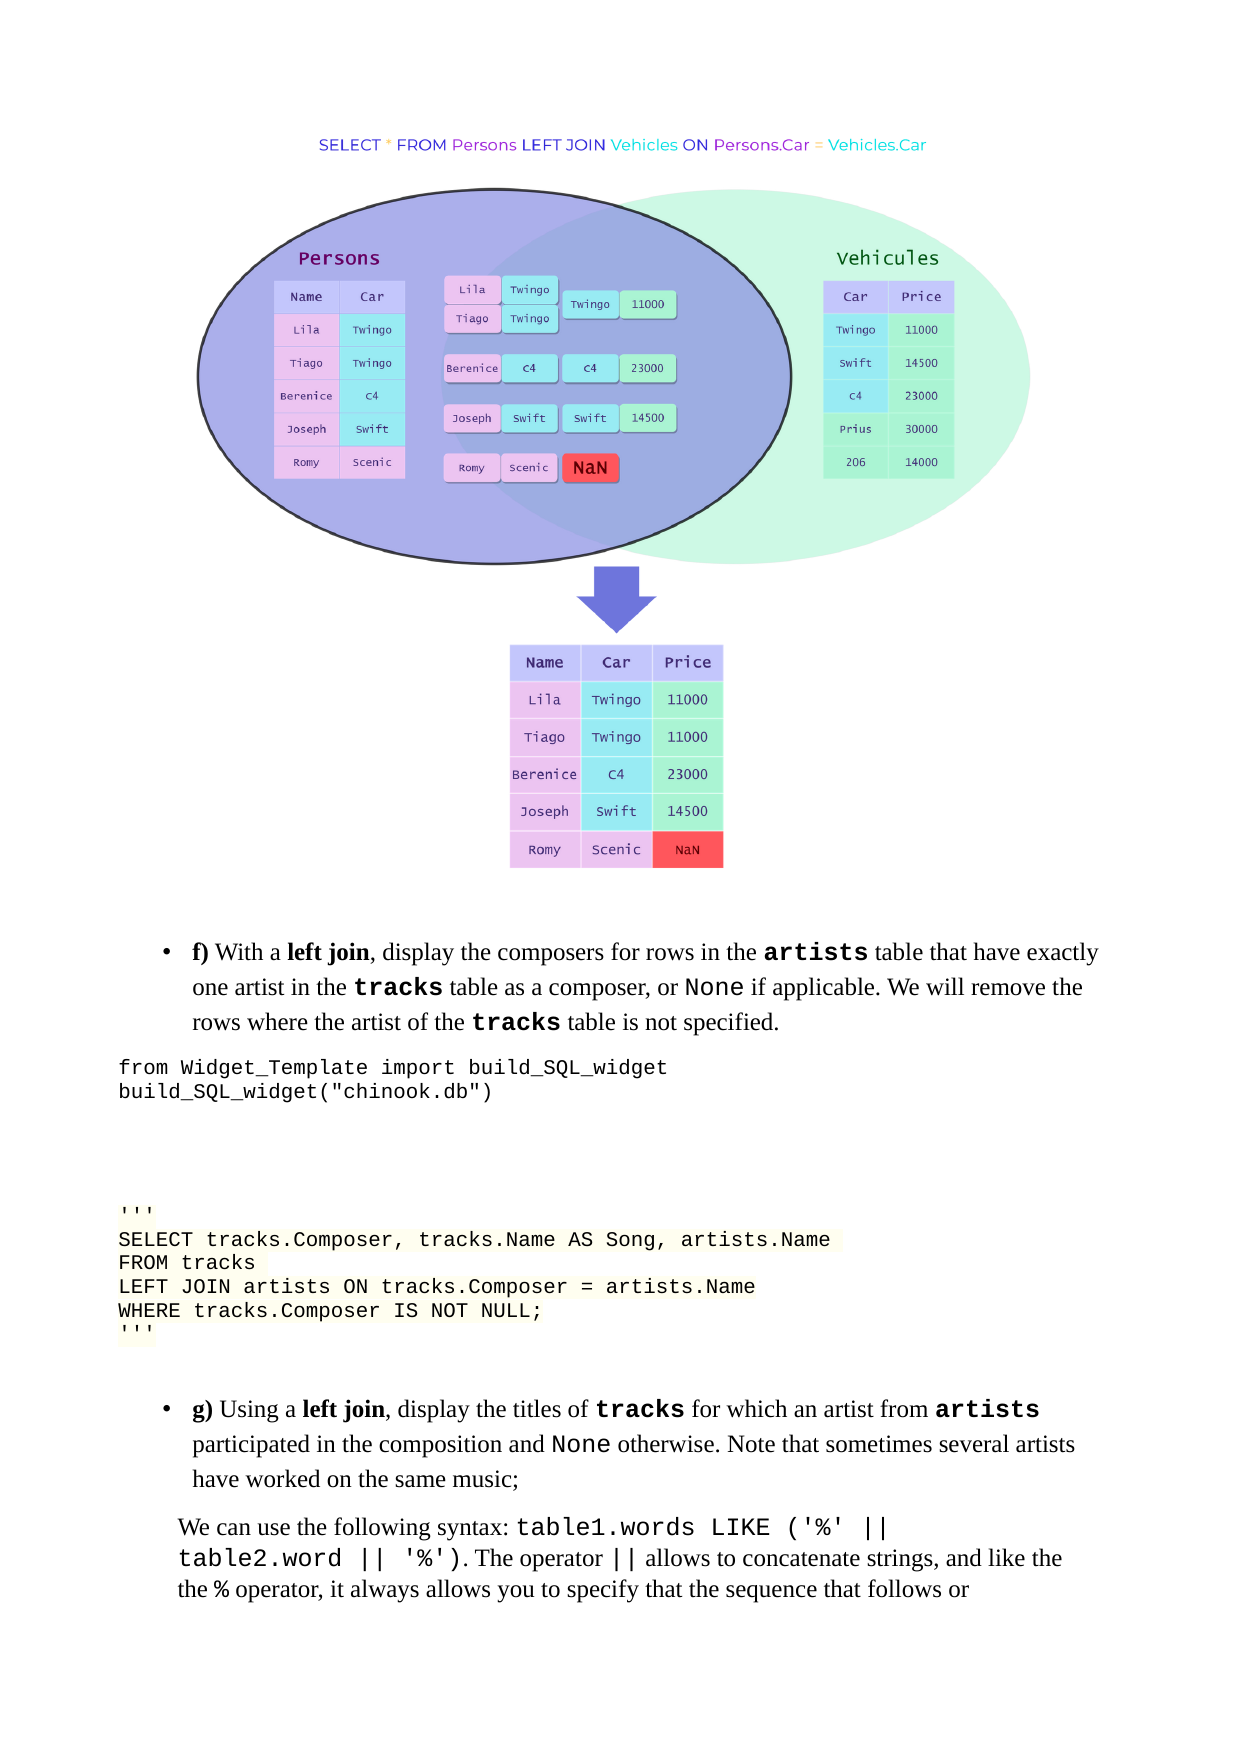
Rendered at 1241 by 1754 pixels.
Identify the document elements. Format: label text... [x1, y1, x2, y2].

text FROM tracks [118, 1252, 1122, 1276]
text ​ [118, 1347, 1122, 1371]
text We can use the following syntax: table1.words LIKE ('%' || table2.word || '%'). The operator || allows to concatenate strings, and like the the % operator, it always allows you to specify that the sequence that follows or [177, 1512, 1063, 1604]
picture [177, 118, 1063, 879]
list f) With a left join, display the composers for rows in the artists table that have exactly one artist in the tracks table as a composer, or None if applicable. We will remove the rows where the artist of the tracks table is not specified. [162, 937, 1122, 1038]
text ​ [118, 1371, 1122, 1394]
text ''' [118, 1323, 1122, 1347]
text ​ [118, 1128, 1122, 1152]
list g) Using a left join, display the titles of tracks for which an artist from artists participated in the composition and None otherwise. Note that sometimes several artists have worked on the same music; [162, 1394, 1122, 1493]
text LEFT JOIN artists ON tracks.Composer = artists.Name [118, 1276, 1122, 1299]
text ''' [118, 1205, 1122, 1229]
text SELECT tracks.Composer, tracks.Name AS Song, artists.Name [118, 1229, 1122, 1252]
text WHERE tracks.Composer IS NOT NULL; [118, 1299, 1122, 1323]
text ​ [118, 1104, 1122, 1128]
text build_SQL_widget("chinook.db") [118, 1081, 1122, 1104]
text from Widget_Template import build_SQL_widget [118, 1057, 1122, 1081]
